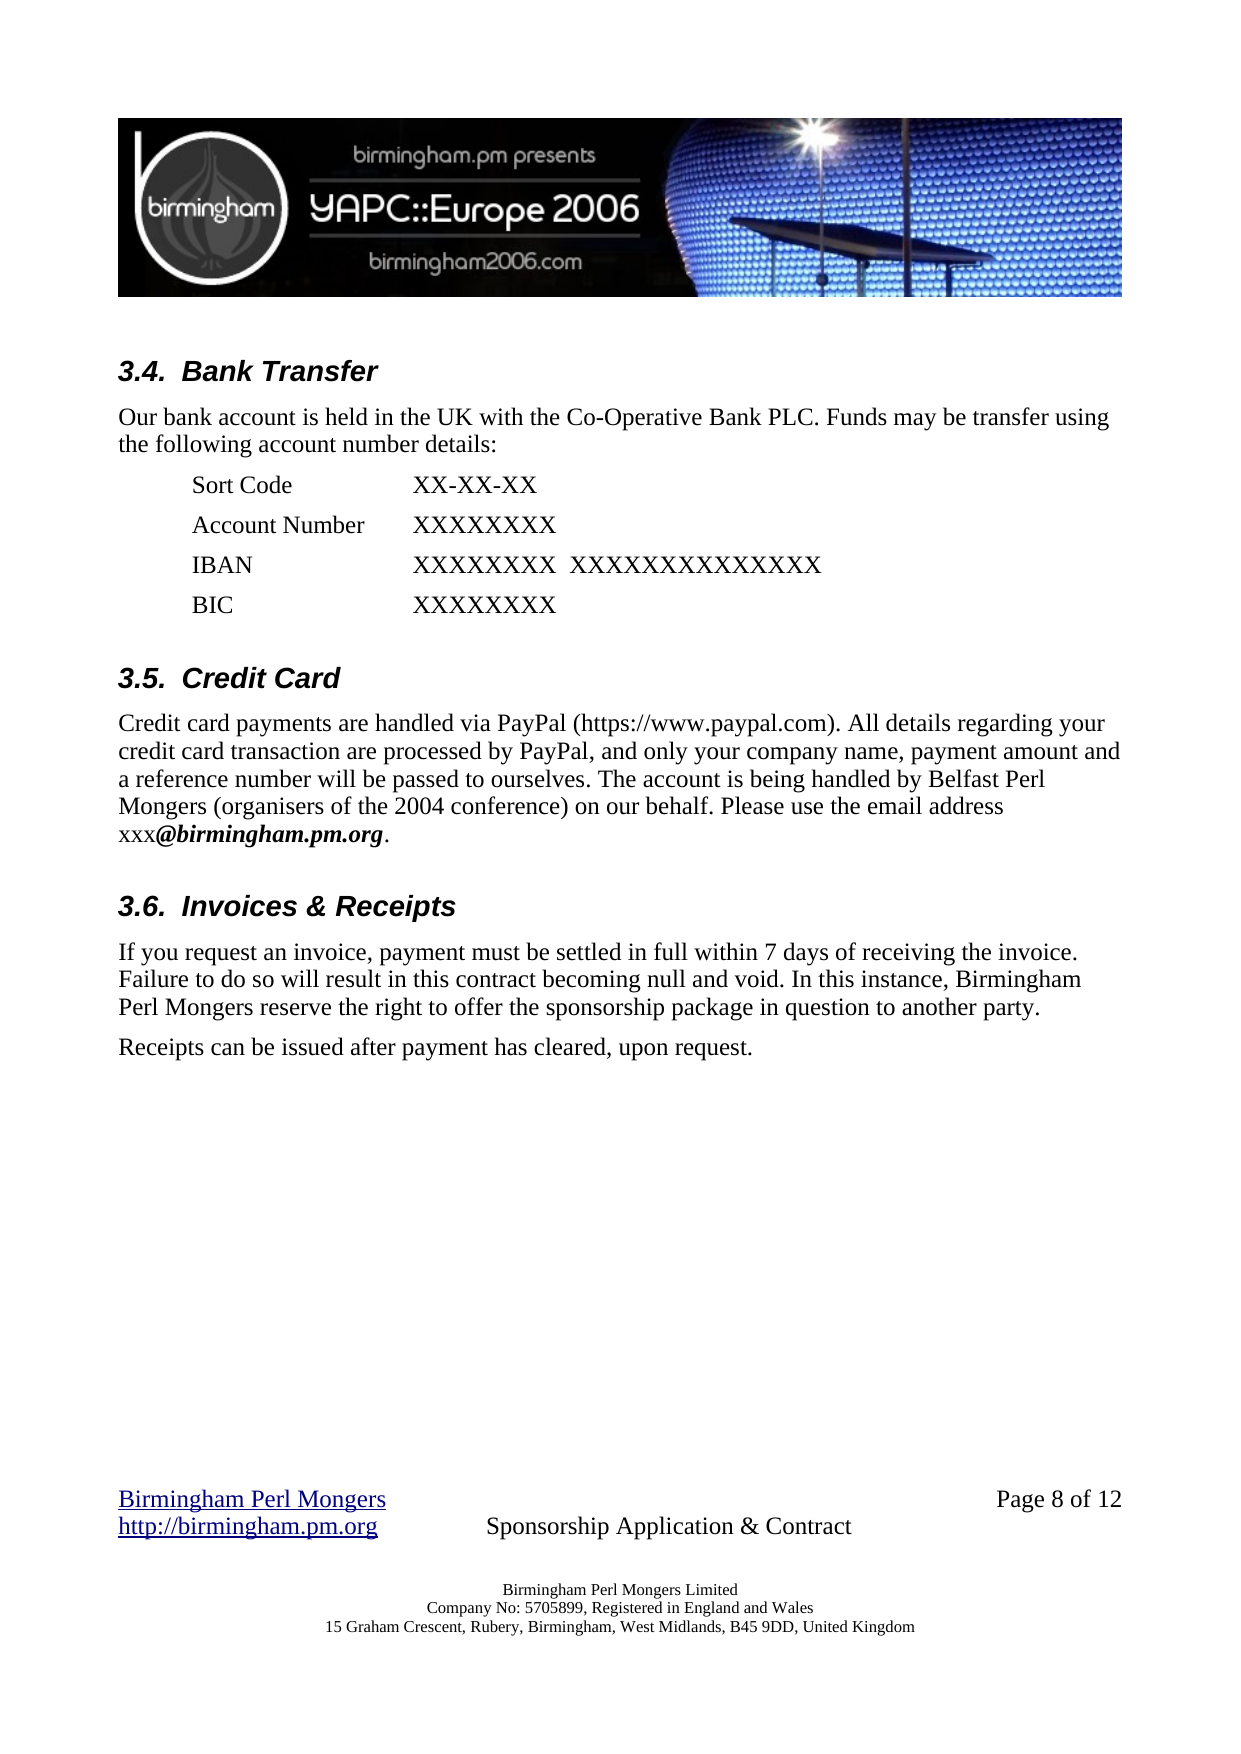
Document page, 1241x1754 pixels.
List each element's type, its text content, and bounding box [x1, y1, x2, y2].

text Credit card payments are handled via PayPal (https://www.paypal.com). All details regarding your credit card transaction are processed by PayPal, and only your company name, payment amount and a reference number will be passed to ourselves. The account is being handled by Belfast Perl Mongers (organisers of the 2004 conference) on our behalf. Please use the email address xxx@birmingham.pm.org. [118, 709, 1122, 848]
text Receipts can be issued after payment has cleared, upon request. [118, 1033, 1122, 1061]
text Sort Code XX-XX-XX [192, 471, 1122, 498]
text Account Number XXXXXXXX [192, 511, 1122, 539]
text If you request an invoice, payment must be settled in full within 7 days of receiving the invoice. Failure to do so will result in this contract becoming null and void. In this instance, Birmingham Perl Mongers reserve the right to offer the sponsorship package in question to another party. [118, 938, 1122, 1021]
text IBAN XXXXXXXX XXXXXXXXXXXXXX [192, 551, 1122, 579]
subtitle Invoices & Receipts [118, 890, 1122, 923]
text BIC XXXXXXXX [192, 591, 1122, 619]
subtitle Bank Transfer [118, 355, 1122, 388]
text Our bank account is held in the UK with the Co-Operative Bank PLC. Funds may be transfer using the following account number details: [118, 403, 1122, 458]
picture [118, 118, 1122, 297]
subtitle Credit Card [118, 662, 1122, 694]
